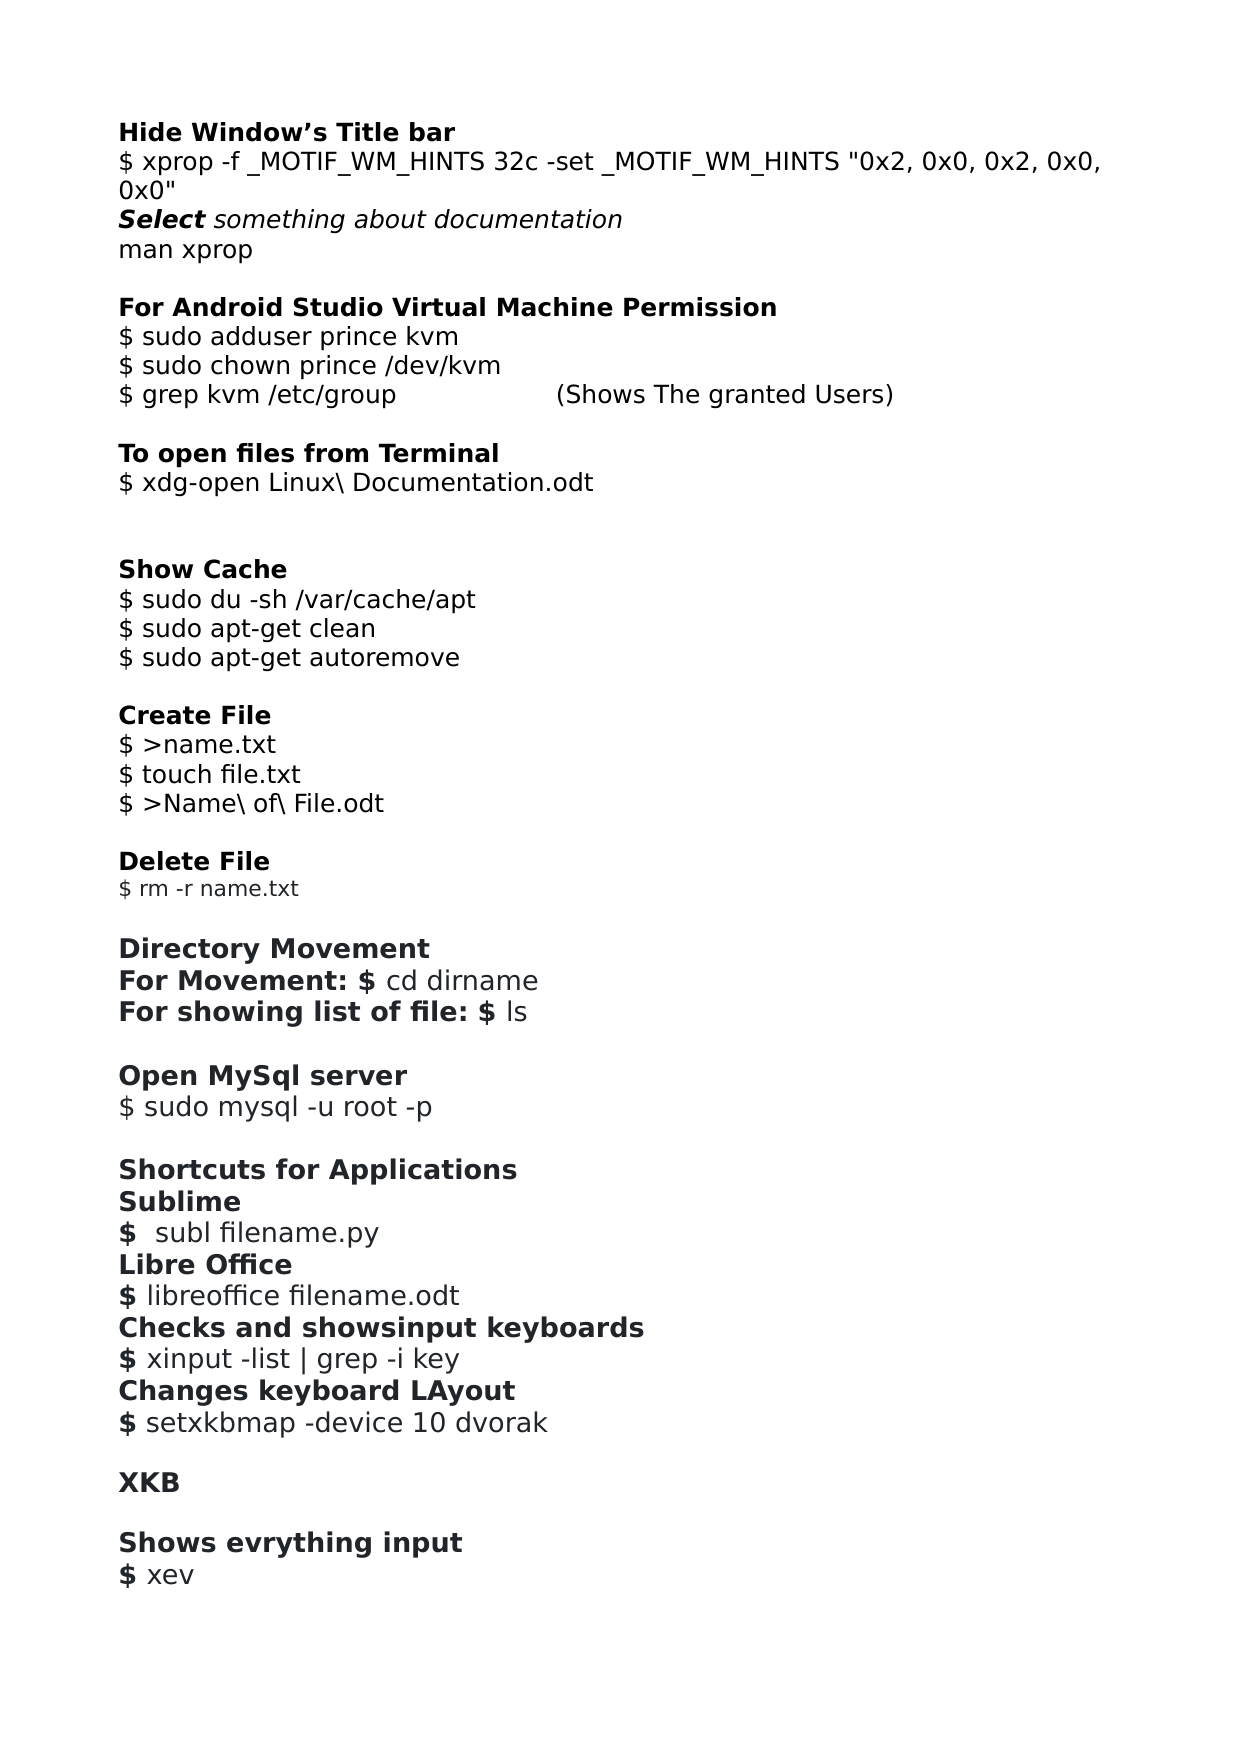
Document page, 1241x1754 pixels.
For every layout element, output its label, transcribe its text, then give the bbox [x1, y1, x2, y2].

text Shows evrything input [118, 1528, 1122, 1559]
text $ rm -r name.txt [118, 876, 1122, 902]
text $ >Name\ of\ File.odt [118, 789, 1122, 818]
text For showing list of file: $ ls [118, 997, 1122, 1060]
text $ subl filename.py [118, 1218, 1122, 1249]
text $ sudo apt-get autoremove [118, 643, 1122, 672]
text $ sudo du -sh /var/cache/apt [118, 585, 1122, 614]
text $ sudo mysql -u root -p [118, 1091, 1122, 1123]
text XKB [118, 1467, 1122, 1499]
text $ xdg-open Linux\ Documentation.odt [118, 468, 1122, 497]
text $ grep kvm /etc/group (Shows The granted Users) [118, 381, 1122, 410]
text Create File [118, 701, 1122, 731]
text To open files from Terminal [118, 439, 1122, 468]
text Changes keyboard LAyout [118, 1375, 1122, 1407]
text man xprop [118, 235, 1122, 264]
text Sublime [118, 1186, 1122, 1218]
text For Movement: $ cd dirname [118, 965, 1122, 997]
text For Android Studio Virtual Machine Permission [118, 293, 1122, 322]
text $ xprop -f _MOTIF_WM_HINTS 32c -set _MOTIF_WM_HINTS "0x2, 0x0, 0x2, 0x0, 0x0" [118, 147, 1122, 206]
text Directory Movement [118, 933, 1122, 965]
text Hide Window’s Title bar [118, 118, 1122, 147]
text $ sudo adduser prince kvm [118, 322, 1122, 351]
text $ libreoffice filename.odt [118, 1281, 1122, 1312]
text $ >name.txt [118, 731, 1122, 760]
text $ sudo chown prince /dev/kvm [118, 351, 1122, 381]
text Shortcuts for Applications [118, 1154, 1122, 1186]
text $ setxkbmap -device 10 dvorak [118, 1407, 1122, 1438]
text $ touch file.txt [118, 760, 1122, 789]
text Libre Office [118, 1249, 1122, 1281]
text $ xev [118, 1559, 1122, 1591]
text $ sudo apt-get clean [118, 614, 1122, 643]
text Select something about documentation [118, 206, 1122, 235]
text Open MySql server [118, 1060, 1122, 1091]
text Checks and showsinput keyboards [118, 1312, 1122, 1344]
text $ xinput -list | grep -i key [118, 1344, 1122, 1375]
text Show Cache [118, 556, 1122, 585]
text Delete File [118, 847, 1122, 876]
